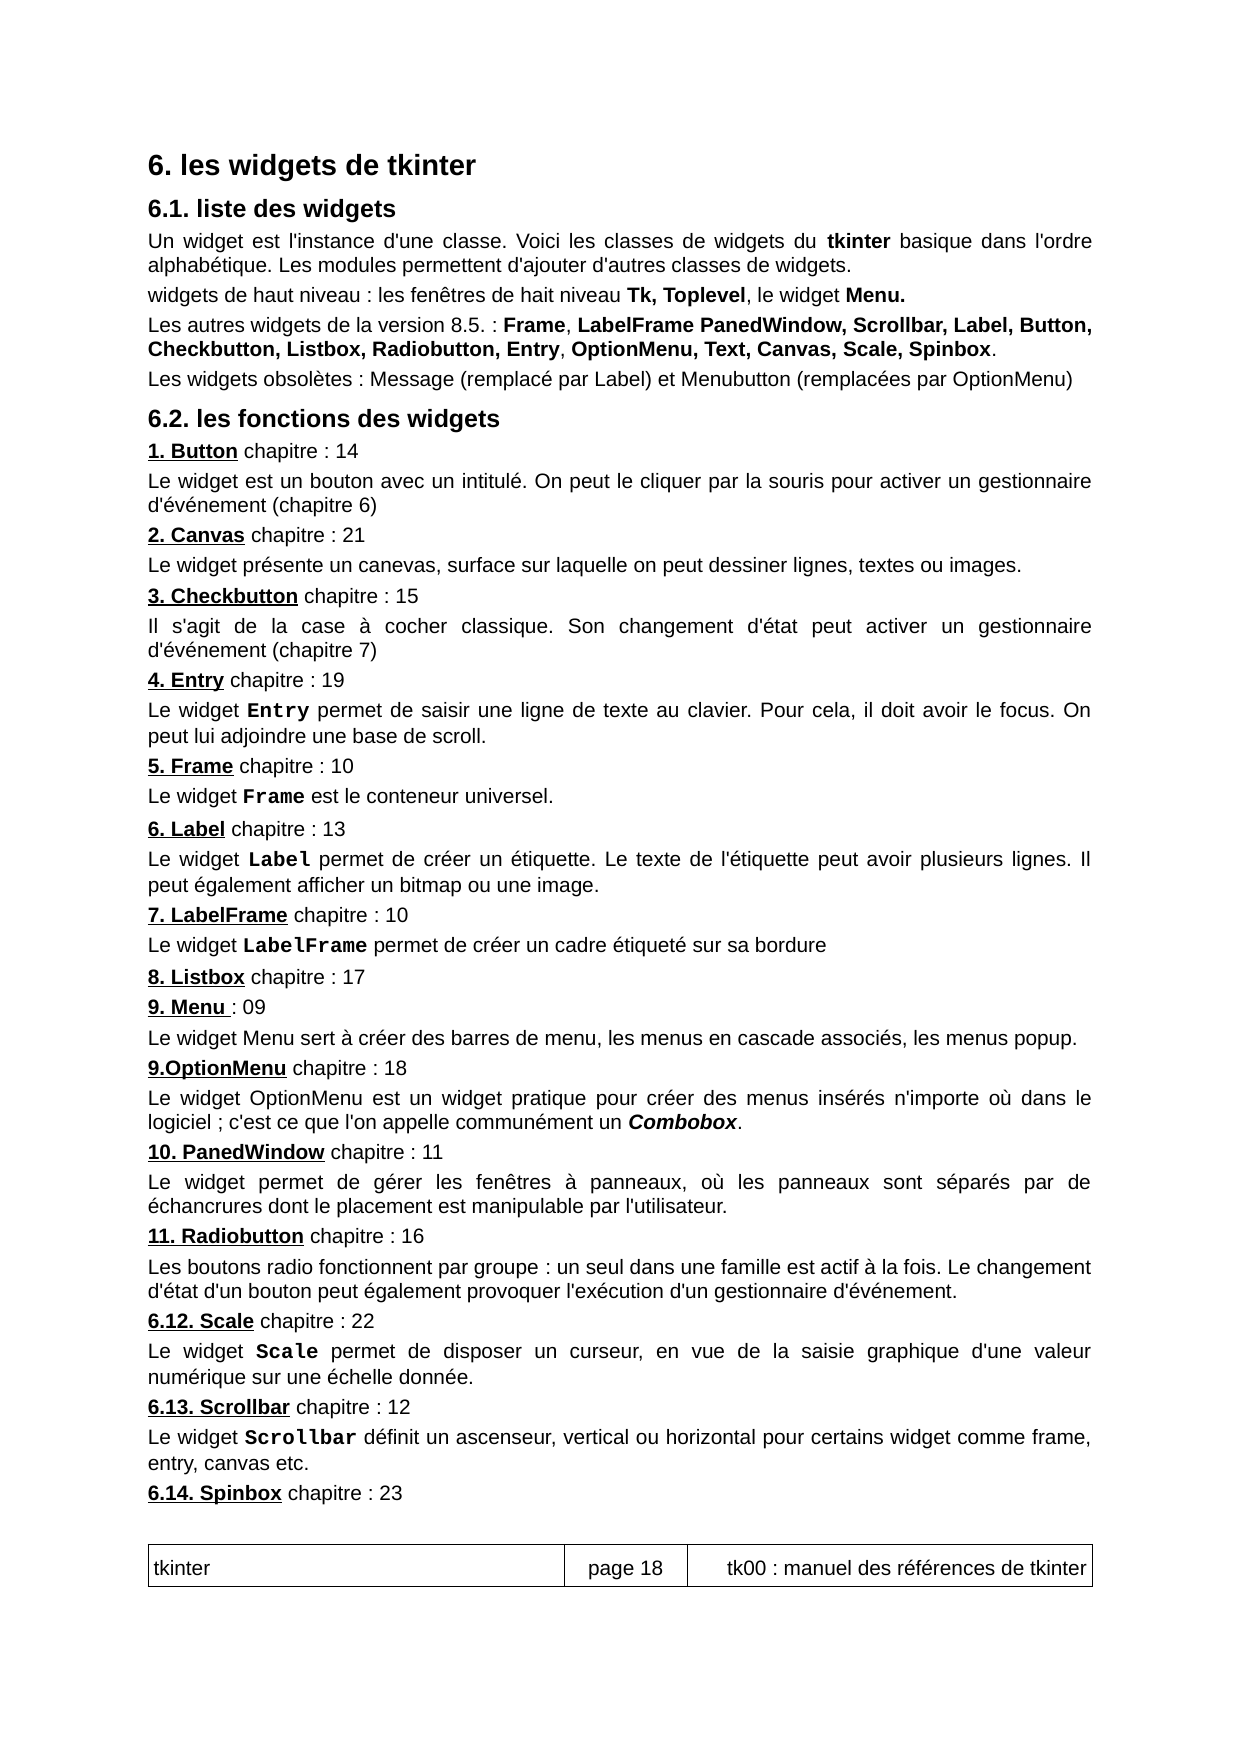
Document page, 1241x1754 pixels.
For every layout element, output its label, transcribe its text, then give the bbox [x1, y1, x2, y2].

text Un widget est l'instance d'une classe. Voici les classes de widgets du tkinter basique dans l'ordre alphabétique. Les modules permettent d'ajouter d'autres classes de widgets. [148, 229, 1093, 277]
text 6. Label chapitre : 13 [148, 816, 1093, 840]
text 2. Canvas chapitre : 21 [148, 523, 1093, 547]
text 8. Listbox chapitre : 17 [148, 965, 1093, 989]
text Le widget OptionMenu est un widget pratique pour créer des menus insérés n'importe où dans le logiciel ; c'est ce que l'on appelle communément un Combobox. [148, 1086, 1093, 1134]
text 3. Checkbutton chapitre : 15 [148, 583, 1093, 607]
text Les widgets obsolètes : Message (remplacé par Label) et Menubutton (remplacées par OptionMenu) [148, 367, 1093, 391]
text Il s'agit de la case à cocher classique. Son changement d'état peut activer un gestionnaire d'événement (chapitre 7) [148, 614, 1093, 662]
text 9. Menu : 09 [148, 995, 1093, 1019]
text 1. Button chapitre : 14 [148, 439, 1093, 463]
text 6.14. Spinbox chapitre : 23 [148, 1481, 1093, 1505]
text widgets de haut niveau : les fenêtres de hait niveau Tk, Toplevel, le widget Menu. [148, 283, 1093, 307]
subtitle 6.2. les fonctions des widgets [148, 404, 1093, 432]
subtitle 6. les widgets de tkinter [148, 148, 1093, 181]
text Les boutons radio fonctionnent par groupe : un seul dans une famille est actif à la fois. Le changement d'état d'un bouton peut également provoquer l'exécution d'un gestionnaire d'événement. [148, 1254, 1093, 1302]
text 10. PanedWindow chapitre : 11 [148, 1140, 1093, 1164]
text 5. Frame chapitre : 10 [148, 754, 1093, 778]
text Le widget Entry permet de saisir une ligne de texte au clavier. Pour cela, il doit avoir le focus. On peut lui adjoindre une base de scroll. [148, 698, 1093, 748]
text Le widget Scrollbar définit un ascenseur, vertical ou horizontal pour certains widget comme frame, entry, canvas etc. [148, 1425, 1093, 1475]
text Le widget Scale permet de disposer un curseur, en vue de la saisie graphique d'une valeur numérique sur une échelle donnée. [148, 1339, 1093, 1389]
text 4. Entry chapitre : 19 [148, 668, 1093, 692]
text 6.13. Scrollbar chapitre : 12 [148, 1395, 1093, 1419]
subtitle 6.1. liste des widgets [148, 194, 1093, 222]
text Le widget est un bouton avec un intitulé. On peut le cliquer par la souris pour activer un gestionnaire d'événement (chapitre 6) [148, 469, 1093, 517]
text Le widget permet de gérer les fenêtres à panneaux, où les panneaux sont séparés par de échancrures dont le placement est manipulable par l'utilisateur. [148, 1170, 1093, 1218]
text Le widget Label permet de créer un étiquette. Le texte de l'étiquette peut avoir plusieurs lignes. Il peut également afficher un bitmap ou une image. [148, 847, 1093, 896]
text 6.12. Scale chapitre : 22 [148, 1309, 1093, 1333]
text Le widget Menu sert à créer des barres de menu, les menus en cascade associés, les menus popup. [148, 1025, 1093, 1049]
text Le widget présente un canevas, surface sur laquelle on peut dessiner lignes, textes ou images. [148, 553, 1093, 577]
text Les autres widgets de la version 8.5. : Frame, LabelFrame PanedWindow, Scrollbar, Label, Button, Checkbutton, Listbox, Radiobutton, Entry, OptionMenu, Text, Canvas, Scale, Spinbox. [148, 313, 1093, 361]
text 7. LabelFrame chapitre : 10 [148, 903, 1093, 927]
text Le widget Frame est le conteneur universel. [148, 784, 1093, 810]
text 9.OptionMenu chapitre : 18 [148, 1056, 1093, 1079]
text Le widget LabelFrame permet de créer un cadre étiqueté sur sa bordure [148, 933, 1093, 959]
text 11. Radiobutton chapitre : 16 [148, 1224, 1093, 1248]
